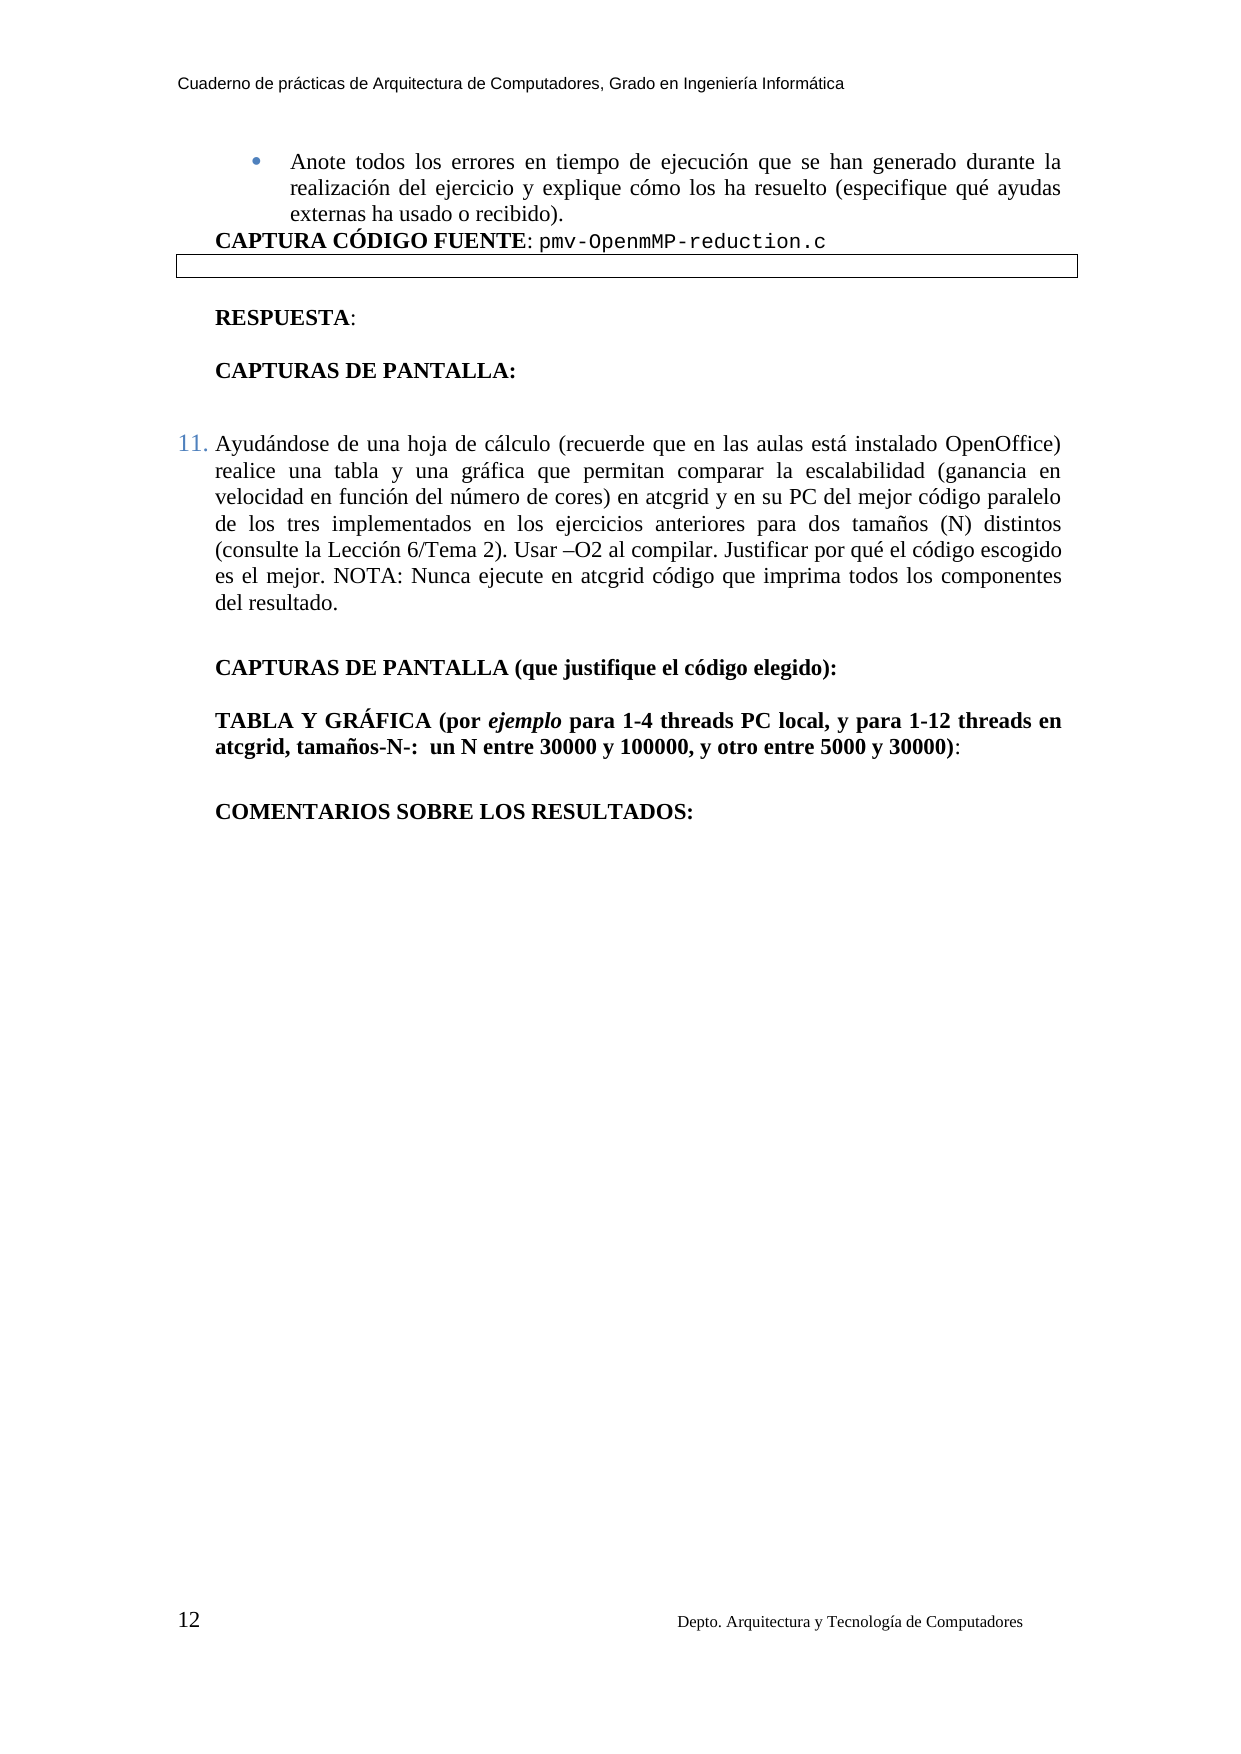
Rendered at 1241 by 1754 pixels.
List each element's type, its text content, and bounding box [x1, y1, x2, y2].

text RESPUESTA: [215, 304, 1063, 330]
list Ayudándose de una hoja de cálculo (recuerde que en las aulas está instalado OpenOffice) realice una tabla y una gráfica que permitan comparar la escalabilidad (ganancia en velocidad en función del número de cores) en atcgrid y en su PC del mejor código paralelo de los tres implementados en los ejercicios anteriores para dos tamaños (N) distintos (consulte la Lección 6/Tema 2). Usar –O2 al compilar. Justificar por qué el código escogido es el mejor. NOTA: Nunca ejecute en atcgrid código que imprima todos los componentes del resultado. [177, 428, 1063, 615]
text CAPTURAS DE PANTALLA (que justifique el código elegido): [215, 654, 1063, 680]
text CAPTURA CÓDIGO FUENTE: pmv-OpenmMP-reduction.c [215, 227, 1063, 254]
text TABLA Y GRÁFICA (por ejemplo para 1-4 threads PC local, y para 1-12 threads en atcgrid, tamaños-N-: un N entre 30000 y 100000, y otro entre 5000 y 30000): [215, 707, 1063, 759]
text CAPTURAS DE PANTALLA: [215, 357, 1063, 383]
table_header [177, 255, 1077, 277]
list Anote todos los errores en tiempo de ejecución que se han generado durante la realización del ejercicio y explique cómo los ha resuelto (especifique qué ayudas externas ha usado o recibido). [252, 148, 1063, 227]
text COMENTARIOS SOBRE LOS RESULTADOS: [177, 798, 1063, 824]
